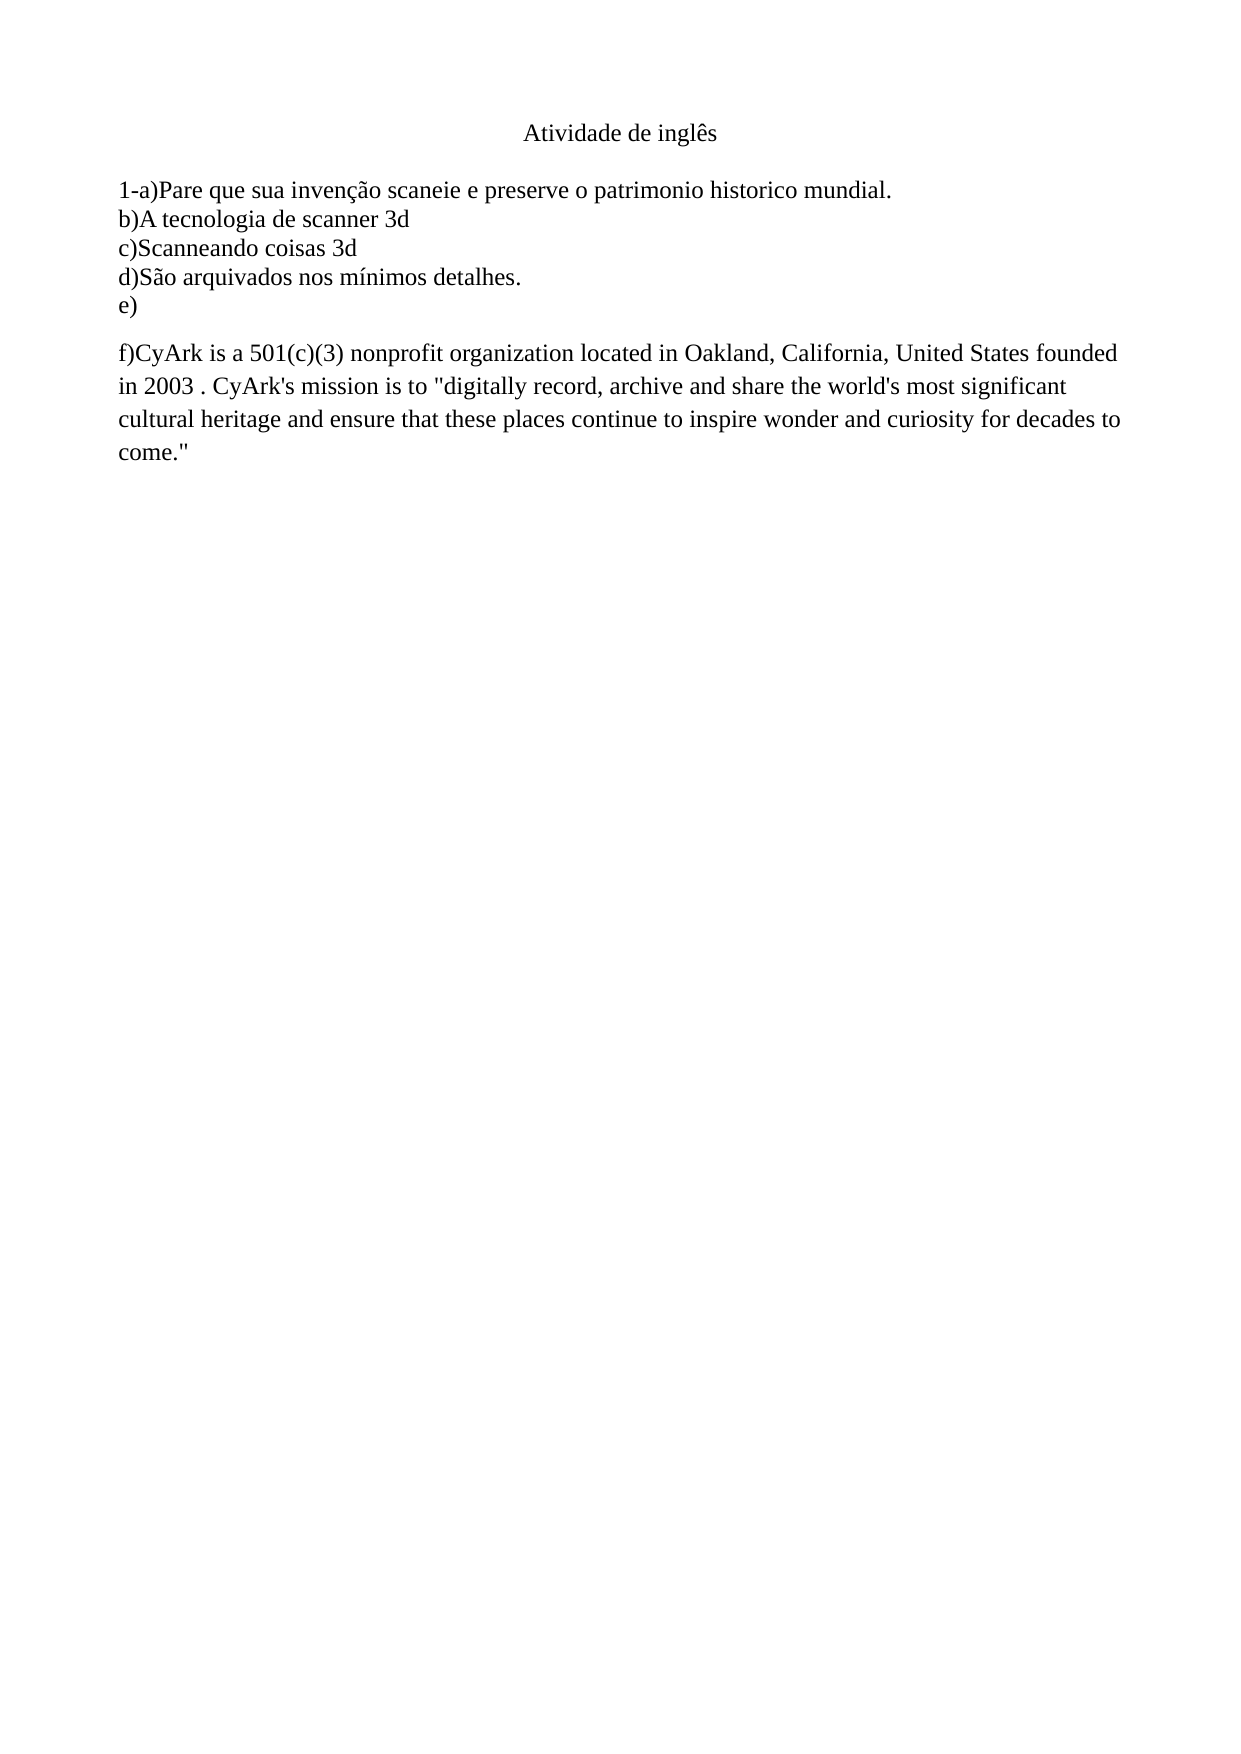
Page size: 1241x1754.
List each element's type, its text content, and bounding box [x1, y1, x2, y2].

text c)Scanneando coisas 3d [118, 233, 1122, 262]
text 1-a)Pare que sua invenção scaneie e preserve o patrimonio historico mundial. [118, 176, 1122, 204]
text e) [118, 291, 1122, 319]
text f)CyArk is a 501(c)(3) nonprofit organization located in Oakland, California, United States founded in 2003 . CyArk's mission is to "digitally record, archive and share the world's most significant cultural heritage and ensure that these places continue to inspire wonder and curiosity for decades to come." [118, 338, 1122, 466]
text b)A tecnologia de scanner 3d [118, 204, 1122, 233]
text d)São arquivados nos mínimos detalhes. [118, 262, 1122, 291]
text Atividade de inglês [118, 118, 1122, 147]
